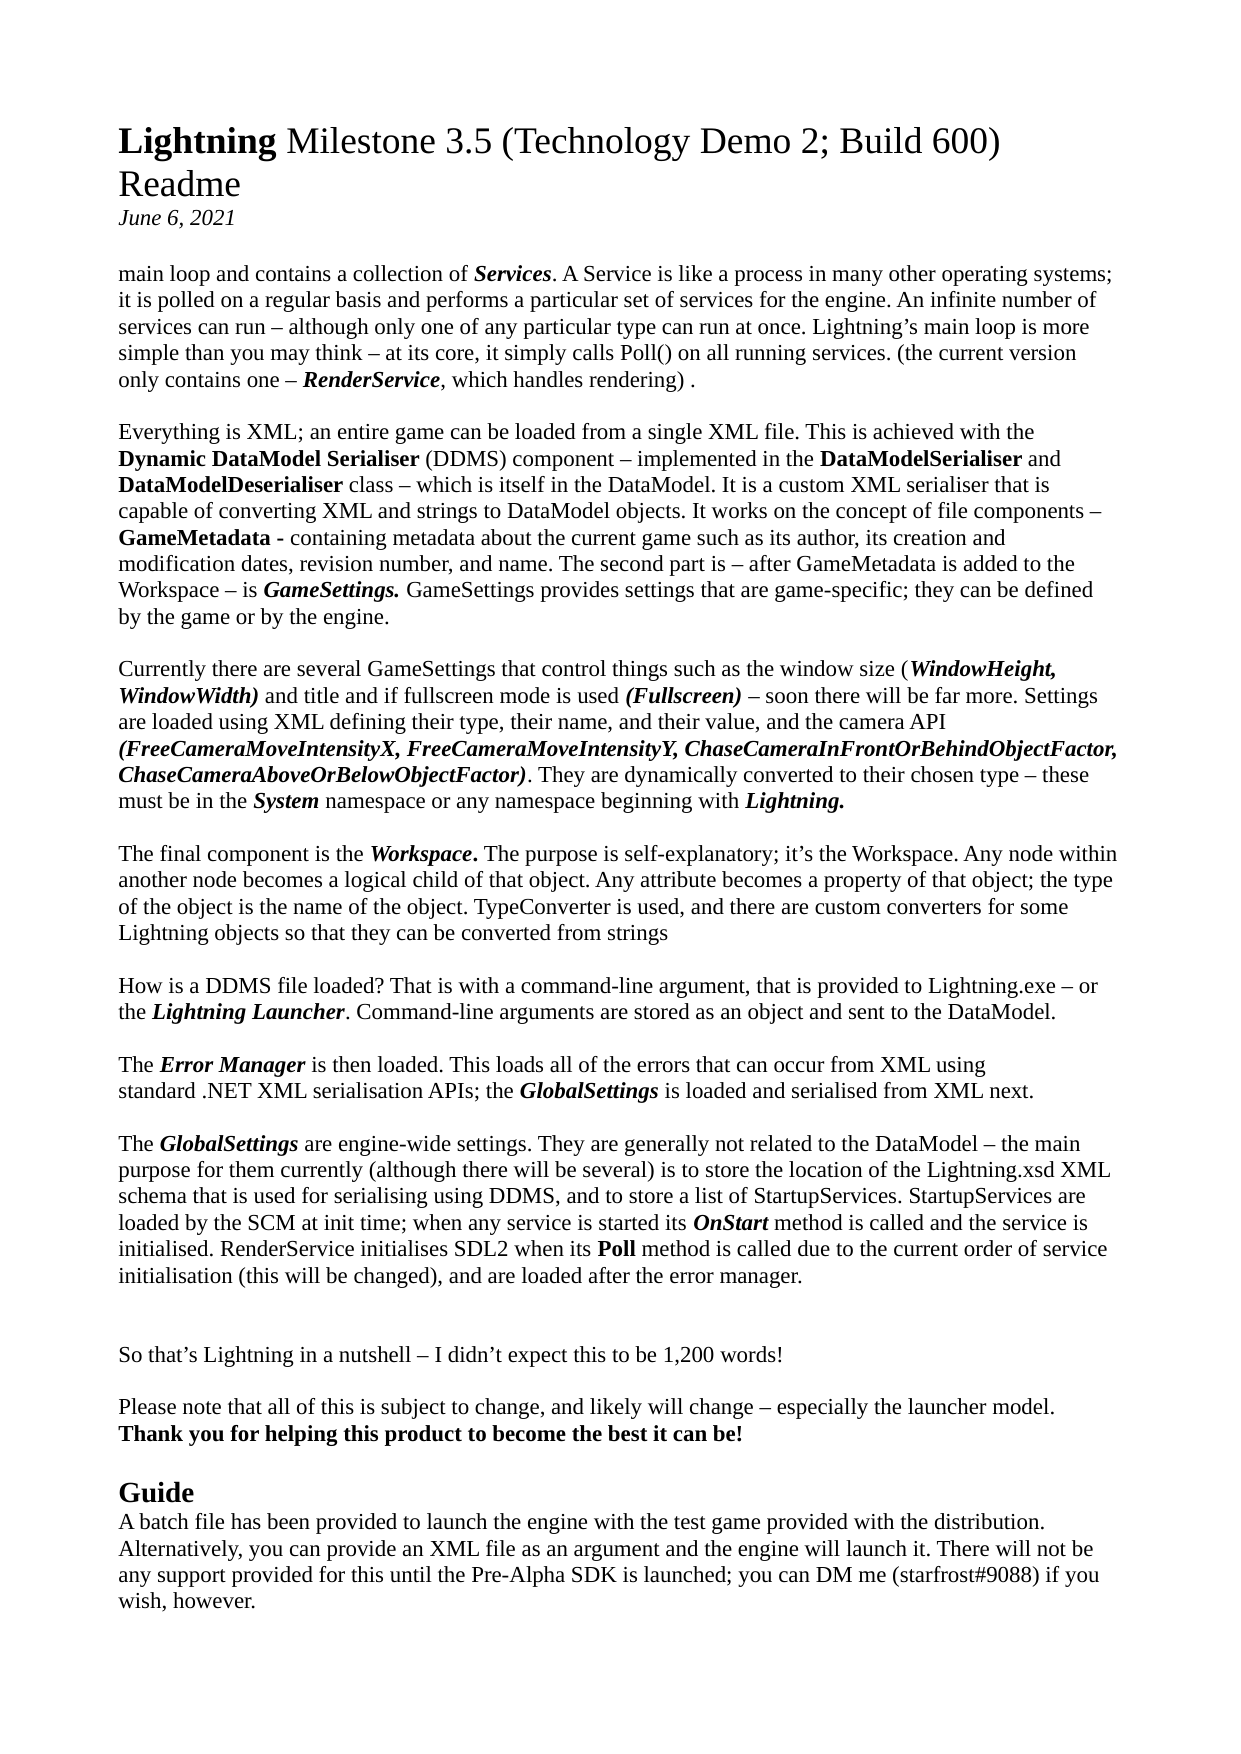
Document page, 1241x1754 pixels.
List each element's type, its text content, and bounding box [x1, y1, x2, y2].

text Please note that all of this is subject to change, and likely will change – especially the launcher model. Thank you for helping this product to become the best it can be! [118, 1393, 1122, 1446]
text How is a DDMS file loaded? That is with a command-line argument, that is provided to Lightning.exe – or the Lightning Launcher. Command-line arguments are stored as an object and sent to the DataModel. [118, 972, 1122, 1024]
text The final component is the Workspace. The purpose is self-explanatory; it’s the Workspace. Any node within another node becomes a logical child of that object. Any attribute becomes a property of that object; the type of the object is the name of the object. TypeConverter is used, and there are custom converters for some Lightning objects so that they can be converted from strings [118, 840, 1122, 945]
text A batch file has been provided to launch the engine with the test game provided with the distribution. Alternatively, you can provide an XML file as an argument and the engine will launch it. There will not be any support provided for this until the Pre-Alpha SDK is launched; you can DM me (starfrost#9088) if you wish, however. [118, 1508, 1122, 1614]
text The Error Manager is then loaded. This loads all of the errors that can occur from XML using standard .NET XML serialisation APIs; the GlobalSettings is loaded and serialised from XML next. [118, 1051, 1122, 1103]
text Guide [118, 1475, 1122, 1508]
text So that’s Lightning in a nutshell – I didn’t expect this to be 1,200 words! [118, 1341, 1122, 1367]
text The GlobalSettings are engine-wide settings. They are generally not related to the DataModel – the main purpose for them currently (although there will be several) is to store the location of the Lightning.xsd XML schema that is used for serialising using DDMS, and to store a list of StartupServices. StartupServices are loaded by the SCM at init time; when any service is started its OnStart method is called and the service is initialised. RenderService initialises SDL2 when its Poll method is called due to the current order of service initialisation (this will be changed), and are loaded after the error manager. [118, 1130, 1122, 1288]
text Currently there are several GameSettings that control things such as the window size (WindowHeight, WindowWidth) and title and if fullscreen mode is used (Fullscreen) – soon there will be far more. Settings are loaded using XML defining their type, their name, and their value, and the camera API (FreeCameraMoveIntensityX, FreeCameraMoveIntensityY, ChaseCameraInFrontOrBehindObjectFactor, ChaseCameraAboveOrBelowObjectFactor). They are dynamically converted to their chosen type – these must be in the System namespace or any namespace beginning with Lightning. [118, 656, 1122, 814]
text main loop and contains a collection of Services. A Service is like a process in many other operating systems; it is polled on a regular basis and performs a particular set of services for the engine. An infinite number of services can run – although only one of any particular type can run at once. Lightning’s main loop is more simple than you may think – at its core, it simply calls Poll() on all running services. (the current version only contains one – RenderService, which handles rendering) . [118, 260, 1122, 392]
text Everything is XML; an entire game can be loaded from a single XML file. This is achieved with the Dynamic DataModel Serialiser (DDMS) component – implemented in the DataModelSerialiser and DataModelDeserialiser class – which is itself in the DataModel. It is a custom XML serialiser that is capable of converting XML and strings to DataModel objects. It works on the concept of file components – GameMetadata - containing metadata about the current game such as its author, its creation and modification dates, revision number, and name. The second part is – after GameMetadata is added to the Workspace – is GameSettings. GameSettings provides settings that are game-specific; they can be defined by the game or by the engine. [118, 418, 1122, 629]
